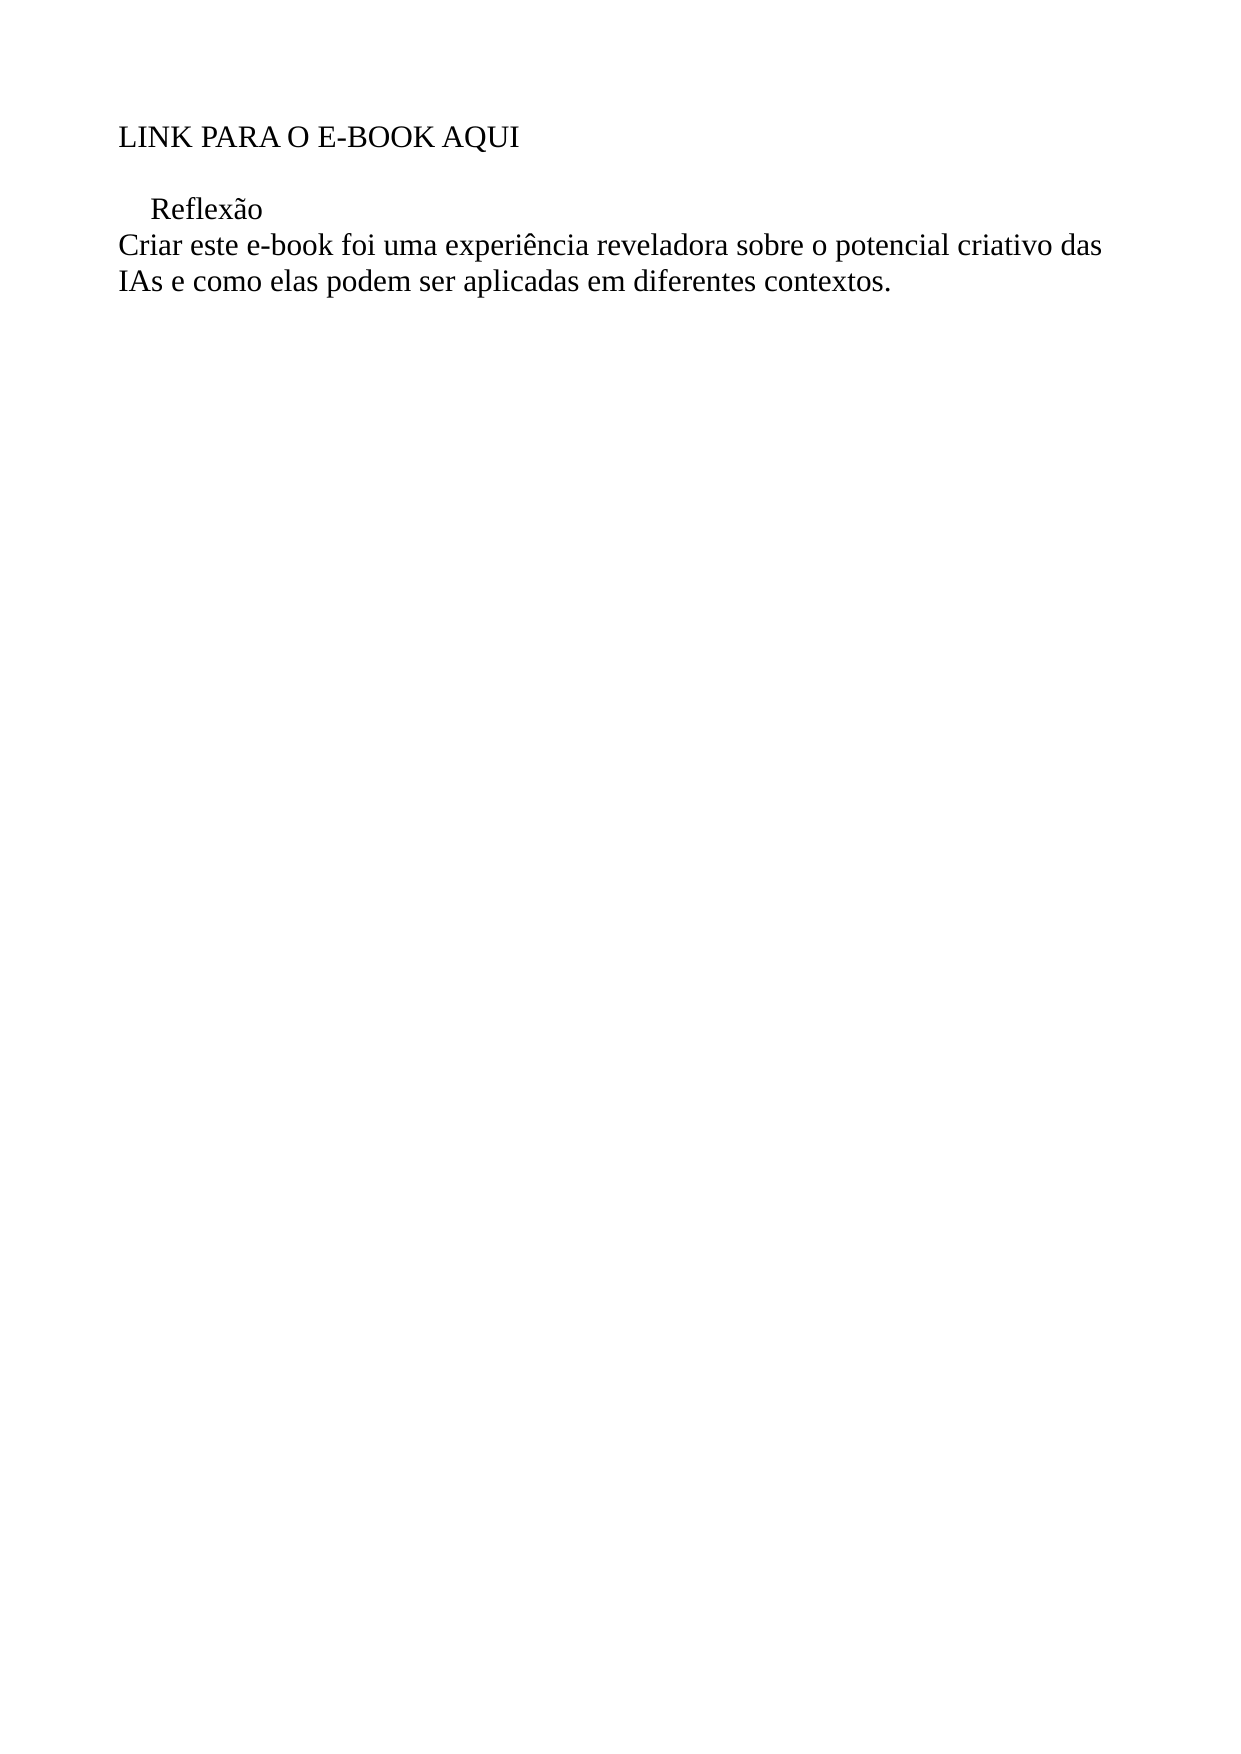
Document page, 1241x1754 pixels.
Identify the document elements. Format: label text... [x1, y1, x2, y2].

text 💭 Reflexão [118, 190, 1122, 226]
text LINK PARA O E-BOOK AQUI [118, 118, 1122, 154]
text Criar este e-book foi uma experiência reveladora sobre o potencial criativo das IAs e como elas podem ser aplicadas em diferentes contextos. [118, 226, 1122, 298]
